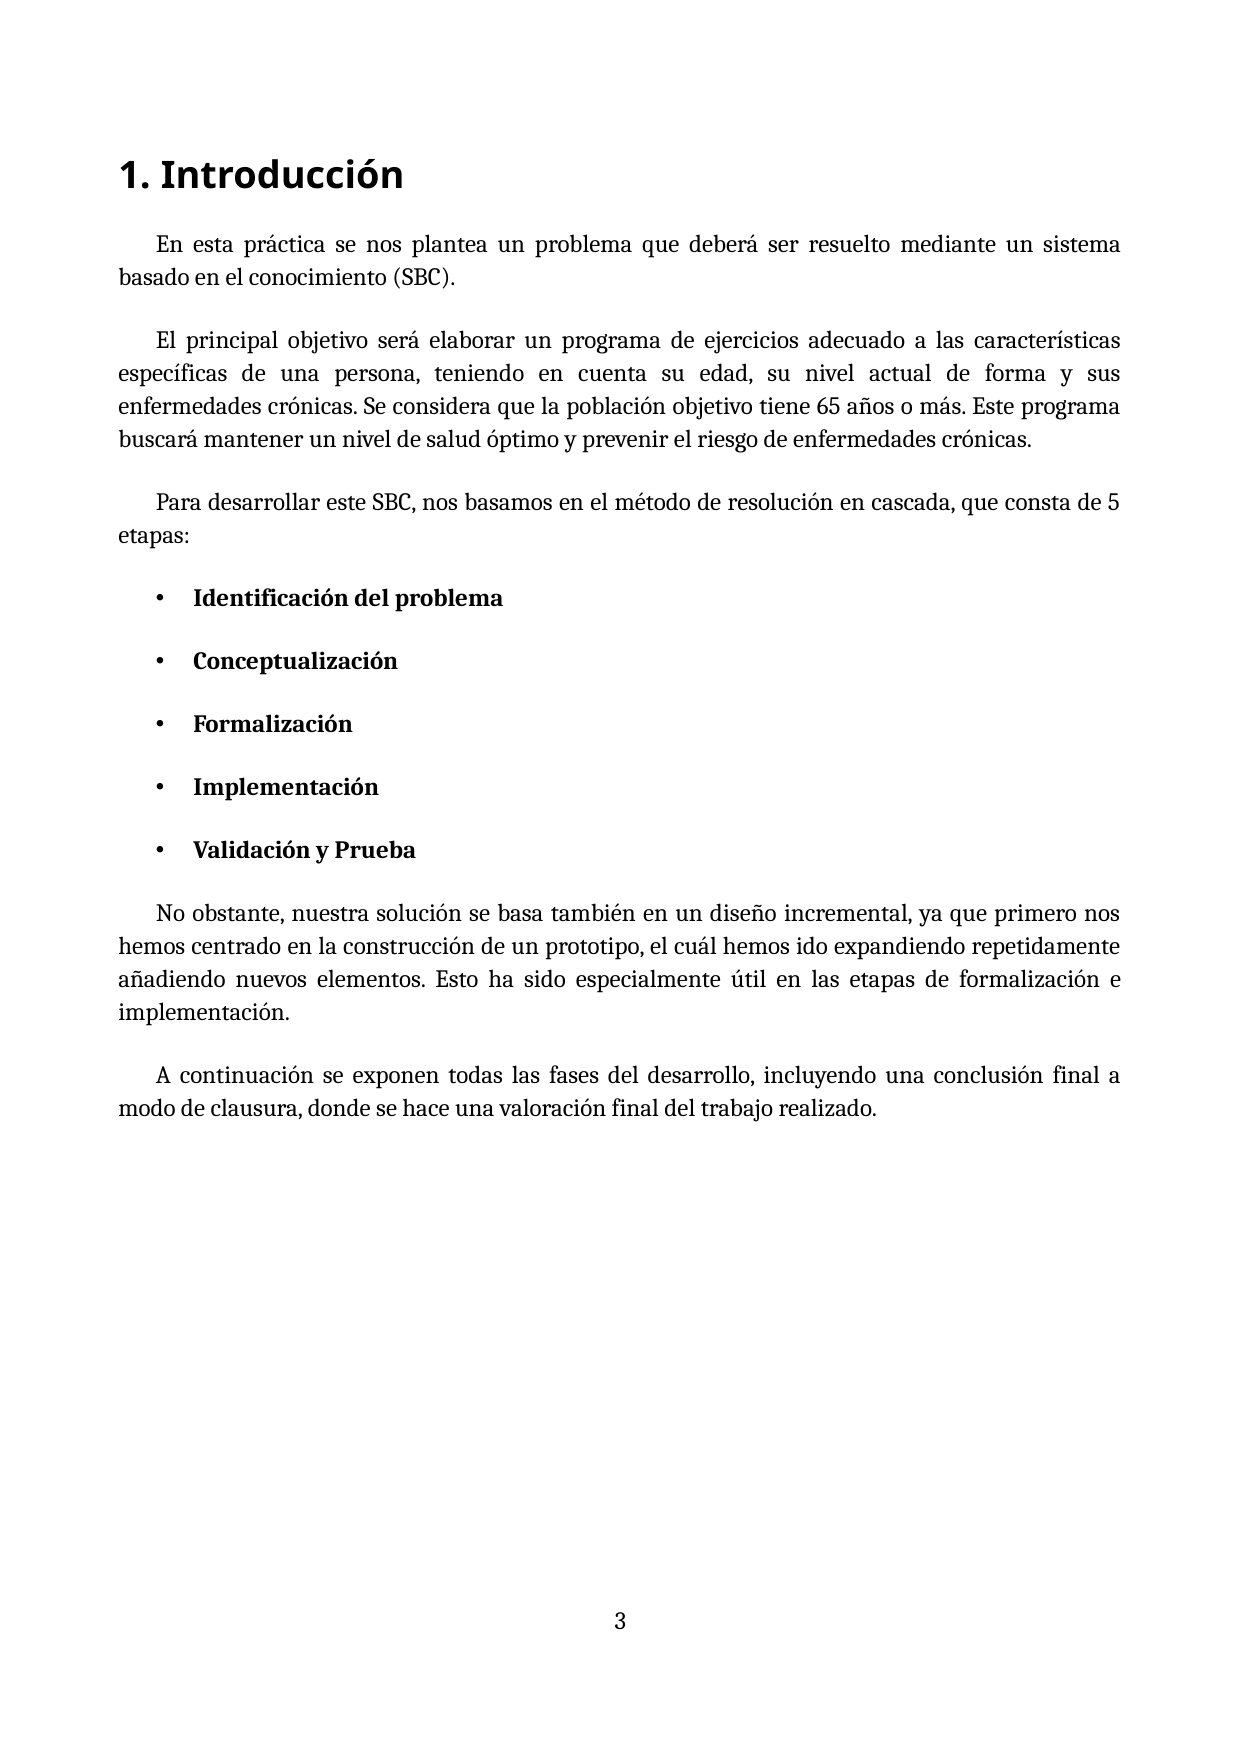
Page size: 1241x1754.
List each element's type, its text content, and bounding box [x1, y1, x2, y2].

list Conceptualización [156, 647, 1122, 676]
text A continuación se exponen todas las fases del desarrollo, incluyendo una conclusión final a modo de clausura, donde se hace una valoración final del trabajo realizado. [118, 1061, 1122, 1123]
subtitle 1. Introducción [118, 148, 1122, 200]
list Identificación del problema [156, 584, 1122, 613]
text El principal objetivo será elaborar un programa de ejercicios adecuado a las características específicas de una persona, teniendo en cuenta su edad, su nivel actual de forma y sus enfermedades crónicas. Se considera que la población objetivo tiene 65 años o más. Este programa buscará mantener un nivel de salud óptimo y prevenir el riesgo de enfermedades crónicas. [118, 326, 1122, 454]
list Formalización [156, 710, 1122, 739]
list Implementación [156, 773, 1122, 802]
text En esta práctica se nos plantea un problema que deberá ser resuelto mediante un sistema basado en el conocimiento (SBC). [118, 230, 1122, 292]
list Validación y Prueba [156, 836, 1122, 865]
text Para desarrollar este SBC, nos basamos en el método de resolución en cascada, que consta de 5 etapas: [118, 488, 1122, 550]
text No obstante, nuestra solución se basa también en un diseño incremental, ya que primero nos hemos centrado en la construcción de un prototipo, el cuál hemos ido expandiendo repetidamente añadiendo nuevos elementos. Esto ha sido especialmente útil en las etapas de formalización e implementación. [118, 899, 1122, 1027]
